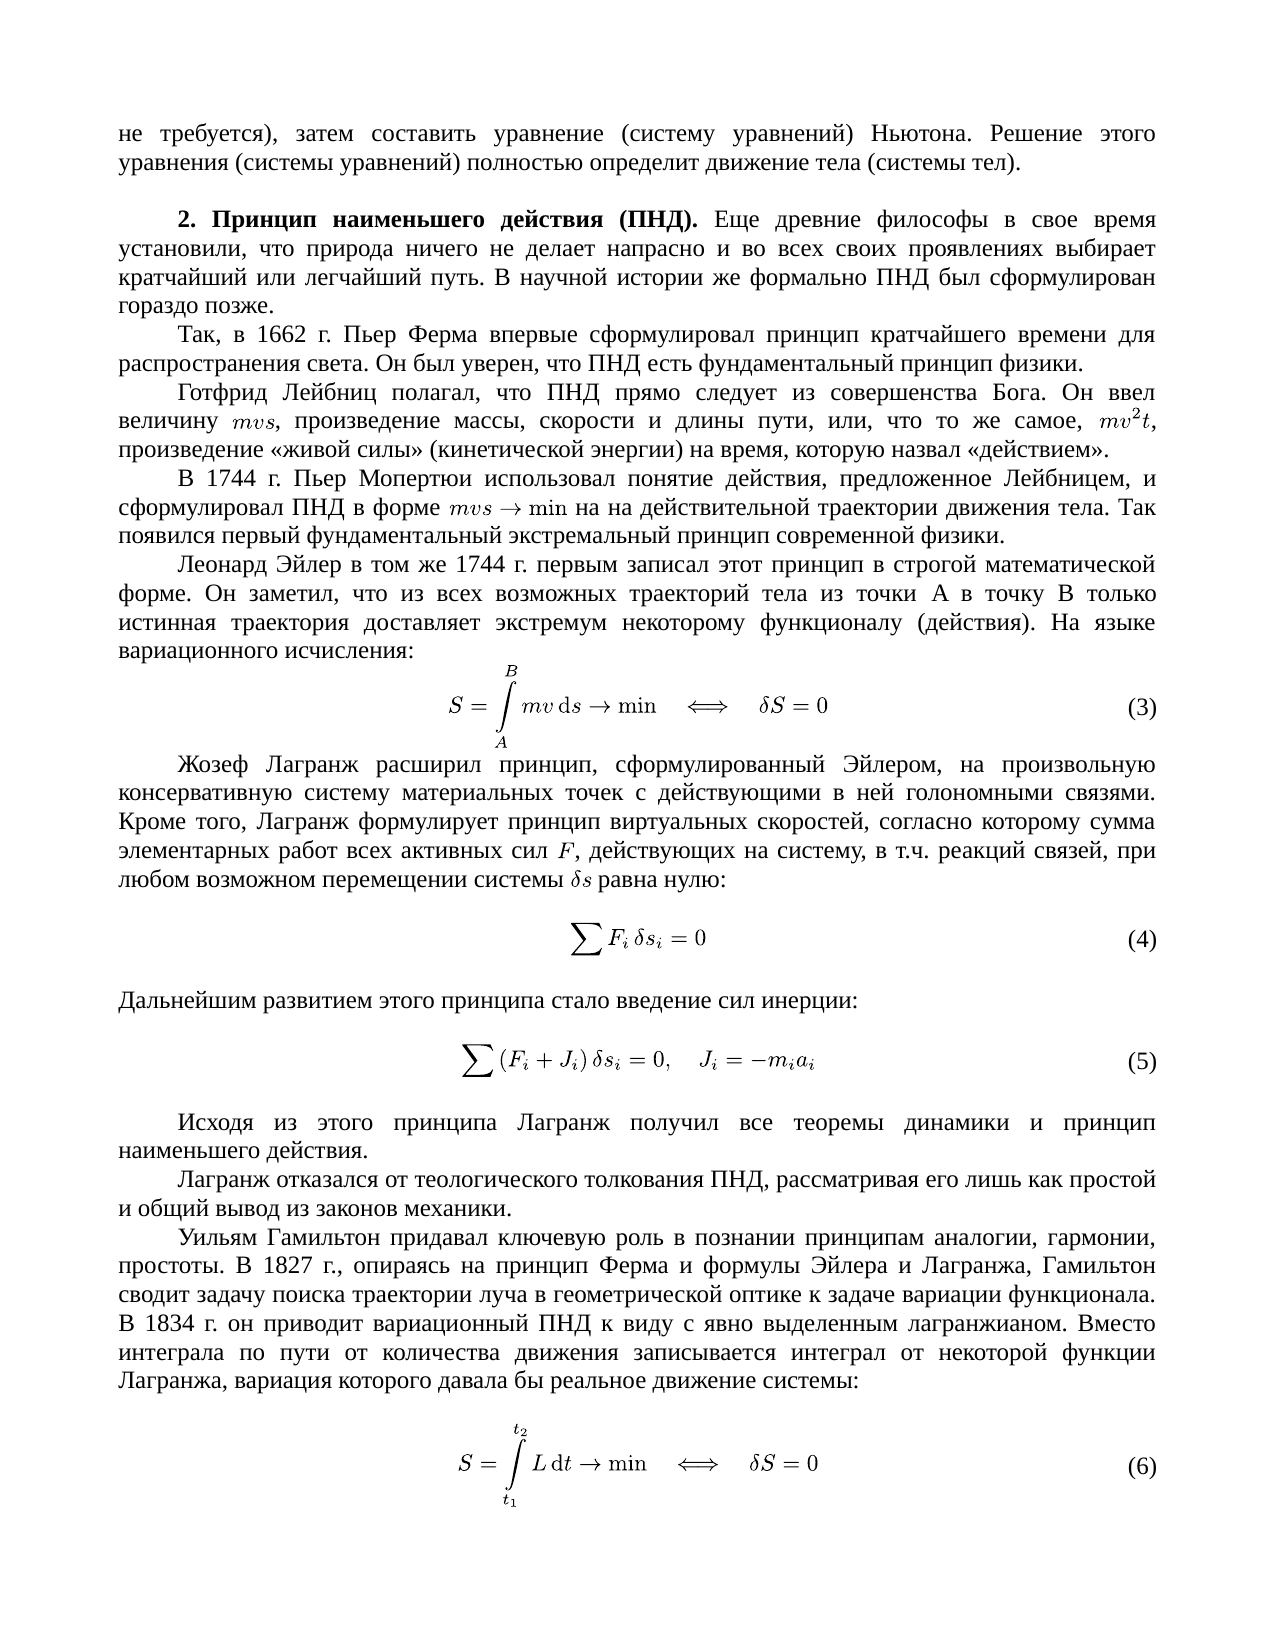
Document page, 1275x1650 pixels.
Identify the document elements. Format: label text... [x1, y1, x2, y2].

text Так, в 1662 г. Пьер Ферма впервые сформулировал принцип кратчайшего времени для распространения света. Он был уверен, что ПНД есть фундаментальный принцип физики. [118, 319, 1157, 377]
text Лагранж отказался от теологического толкования ПНД, рассматривая его лишь как простой и общий вывод из законов механики. [118, 1164, 1157, 1222]
text Исходя из этого принципа Лагранж получил все теоремы динамики и принцип наименьшего действия. [118, 1107, 1157, 1164]
text Уильям Гамильтон придавал ключевую роль в познании принципам аналогии, гармонии, простоты. В 1827 г., опираясь на принцип Ферма и формулы Эйлера и Лагранжа, Гамильтон сводит задачу поиска траектории луча в геометрической оптике к задаче вариации функционала. В 1834 г. он приводит вариационный ПНД к виду с явно выделенным лагранжианом. Вместо интеграла по пути от количества движения записывается интеграл от некоторой функции Лагранжа, вариация которого давала бы реальное движение системы: [118, 1222, 1157, 1394]
text (6) [118, 1423, 1157, 1508]
text Жозеф Лагранж расширил принцип, сформулированный Эйлером, на произвольную консервативную систему материальных точек с действующими в ней голономными связями. Кроме того, Лагранж формулирует принцип виртуальных скоростей, согласно которому сумма элементарных работ всех активных сил , действующих на систему, в т.ч. реакций связей, при любом возможном перемещении системы равна нулю: [118, 749, 1157, 892]
text 2. Принцип наименьшего действия (ПНД). Еще древние философы в свое время установили, что природа ничего не делает напрасно и во всех своих проявлениях выбирает кратчайший или легчайший путь. В научной истории же формально ПНД был сформулирован гораздо позже. [118, 204, 1157, 319]
text не требуется), затем составить уравнение (систему уравнений) Ньютона. Решение этого уравнения (системы уравнений) полностью определит движение тела (системы тел). [118, 118, 1157, 176]
text Готфрид Лейбниц полагал, что ПНД прямо следует из совершенства Бога. Он ввел величину , произведение массы, скорости и длины пути, или, что то же самое, , произведение «живой силы» (кинетической энергии) на время, которую назвал «действием». [118, 377, 1157, 463]
text Леонард Эйлер в том же 1744 г. первым записал этот принцип в строгой математической форме. Он заметил, что из всех возможных траекторий тела из точки A в точку B только истинная траектория доставляет экстремум некоторому функционалу (действия). На языке вариационного исчисления: [118, 549, 1157, 664]
text Дальнейшим развитием этого принципа стало введение сил инерции: [118, 985, 1157, 1014]
text (4) [118, 921, 1157, 956]
text (3) [118, 664, 1157, 749]
text (5) [118, 1043, 1157, 1078]
text В 1744 г. Пьер Мопертюи использовал понятие действия, предложенное Лейбницем, и сформулировал ПНД в форме на на действительной траектории движения тела. Так появился первый фундаментальный экстремальный принцип современной физики. [118, 463, 1157, 549]
